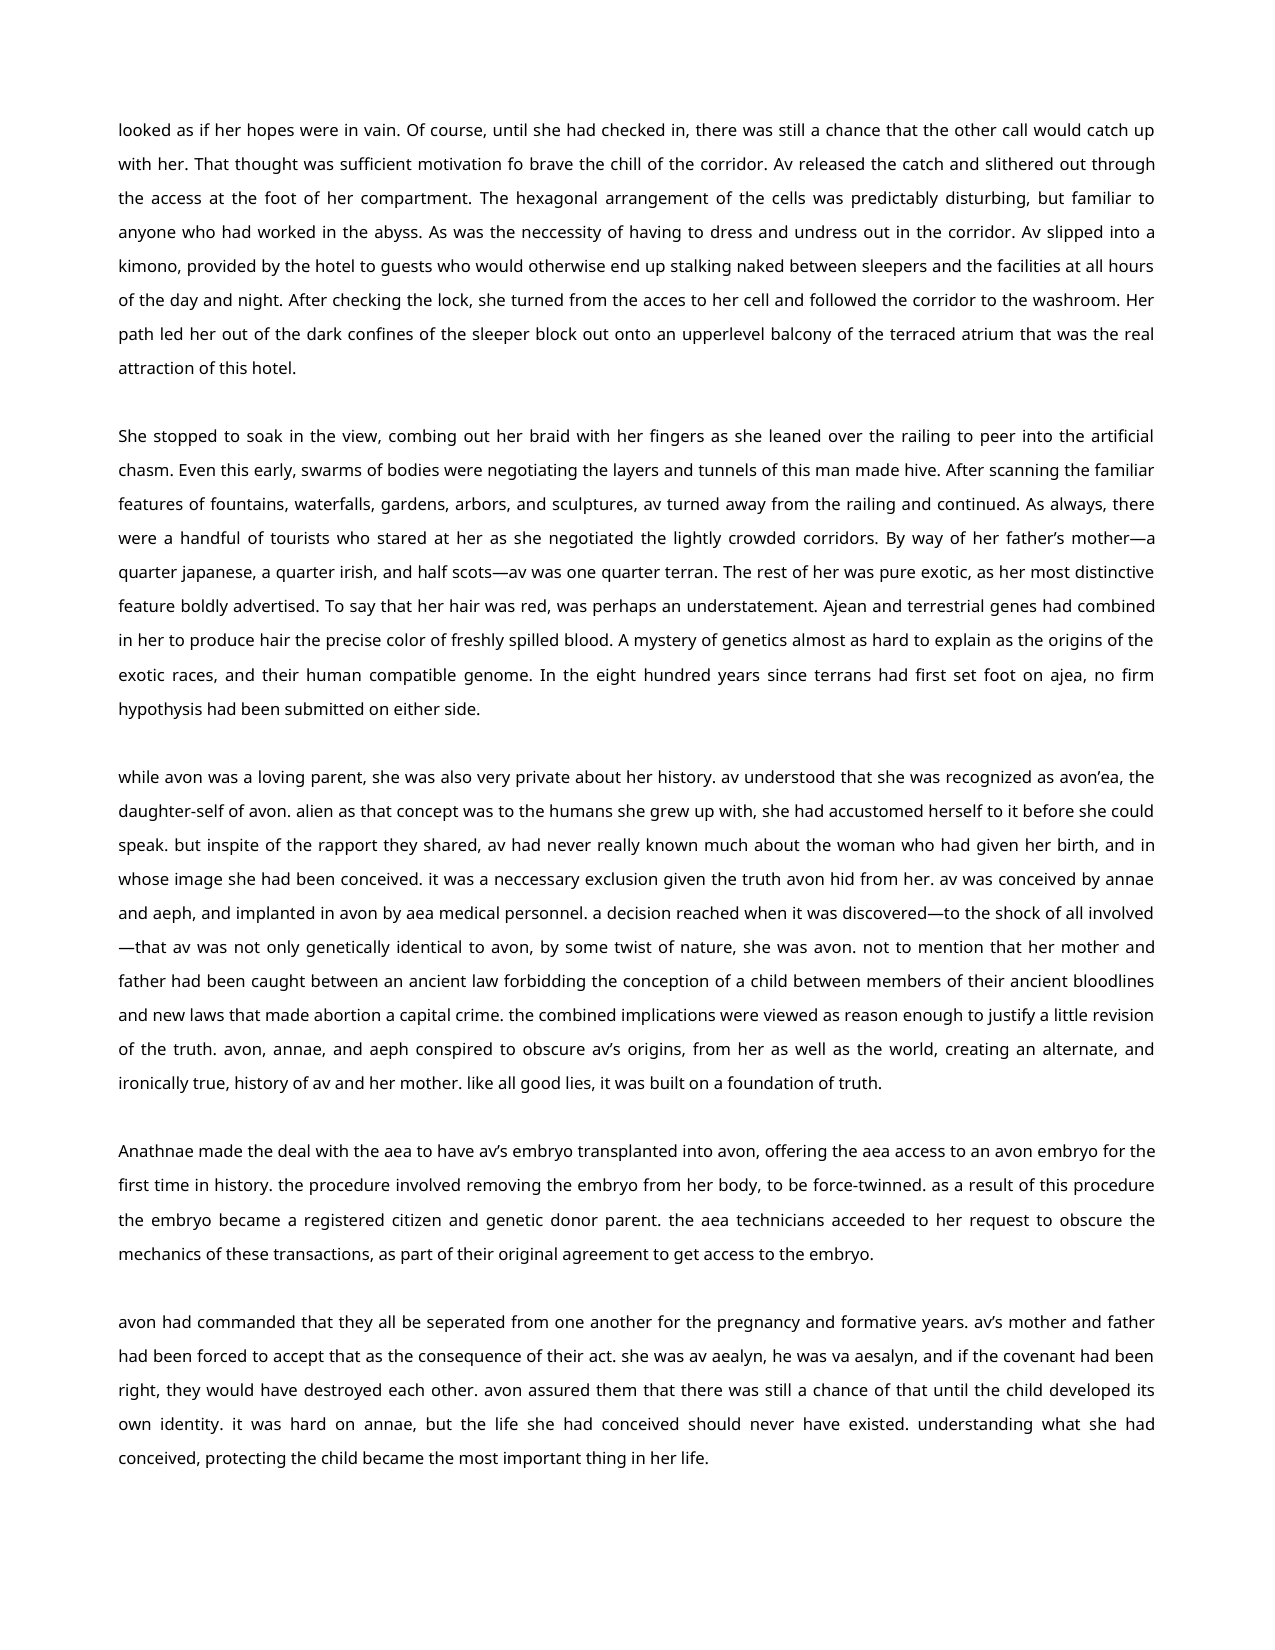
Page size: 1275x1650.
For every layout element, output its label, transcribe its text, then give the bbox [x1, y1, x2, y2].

text looked as if her hopes were in vain. Of course, until she had checked in, there was still a chance that the other call would catch up with her. That thought was sufficient motivation fo brave the chill of the corridor. Av released the catch and slithered out through the access at the foot of her compartment. The hexagonal arrangement of the cells was predictably disturbing, but familiar to anyone who had worked in the abyss. As was the neccessity of having to dress and undress out in the corridor. Av slipped into a kimono, provided by the hotel to guests who would otherwise end up stalking naked between sleepers and the facilities at all hours of the day and night. After checking the lock, she turned from the acces to her cell and followed the corridor to the washroom. Her path led her out of the dark confines of the sleeper block out onto an upperlevel balcony of the terraced atrium that was the real attraction of this hotel. [118, 118, 1157, 379]
text avon had commanded that they all be seperated from one another for the pregnancy and formative years. av’s mother and father had been forced to accept that as the consequence of their act. she was av aealyn, he was va aesalyn, and if the covenant had been right, they would have destroyed each other. avon assured them that there was still a chance of that until the child developed its own identity. it was hard on annae, but the life she had conceived should never have existed. understanding what she had conceived, protecting the child became the most important thing in her life. [118, 1310, 1157, 1469]
text Anathnae made the deal with the aea to have av’s embryo transplanted into avon, offering the aea access to an avon embryo for the first time in history. the procedure involved removing the embryo from her body, to be force-twinned. as a result of this procedure the embryo became a registered citizen and genetic donor parent. the aea technicians acceeded to her request to obscure the mechanics of these transactions, as part of their original agreement to get access to the embryo. [118, 1140, 1157, 1265]
text while avon was a loving parent, she was also very private about her history. av understood that she was recognized as avon’ea, the daughter-self of avon. alien as that concept was to the humans she grew up with, she had accustomed herself to it before she could speak. but inspite of the rapport they shared, av had never really known much about the woman who had given her birth, and in whose image she had been conceived. it was a neccessary exclusion given the truth avon hid from her. av was conceived by annae and aeph, and implanted in avon by aea medical personnel. a decision reached when it was discovered—to the shock of all involved—that av was not only genetically identical to avon, by some twist of nature, she was avon. not to mention that her mother and father had been caught between an ancient law forbidding the conception of a child between members of their ancient bloodlines and new laws that made abortion a capital crime. the combined implications were viewed as reason enough to justify a little revision of the truth. avon, annae, and aeph conspired to obscure av’s origins, from her as well as the world, creating an alternate, and ironically true, history of av and her mother. like all good lies, it was built on a foundation of truth. [118, 765, 1157, 1094]
text She stopped to soak in the view, combing out her braid with her fingers as she leaned over the railing to peer into the artificial chasm. Even this early, swarms of bodies were negotiating the layers and tunnels of this man made hive. After scanning the familiar features of fountains, waterfalls, gardens, arbors, and sculptures, av turned away from the railing and continued. As always, there were a handful of tourists who stared at her as she negotiated the lightly crowded corridors. By way of her father’s mother—a quarter japanese, a quarter irish, and half scots—av was one quarter terran. The rest of her was pure exotic, as her most distinctive feature boldly advertised. To say that her hair was red, was perhaps an understatement. Ajean and terrestrial genes had combined in her to produce hair the precise color of freshly spilled blood. A mystery of genetics almost as hard to explain as the origins of the exotic races, and their human compatible genome. In the eight hundred years since terrans had first set foot on ajea, no firm hypothysis had been submitted on either side. [118, 425, 1157, 720]
